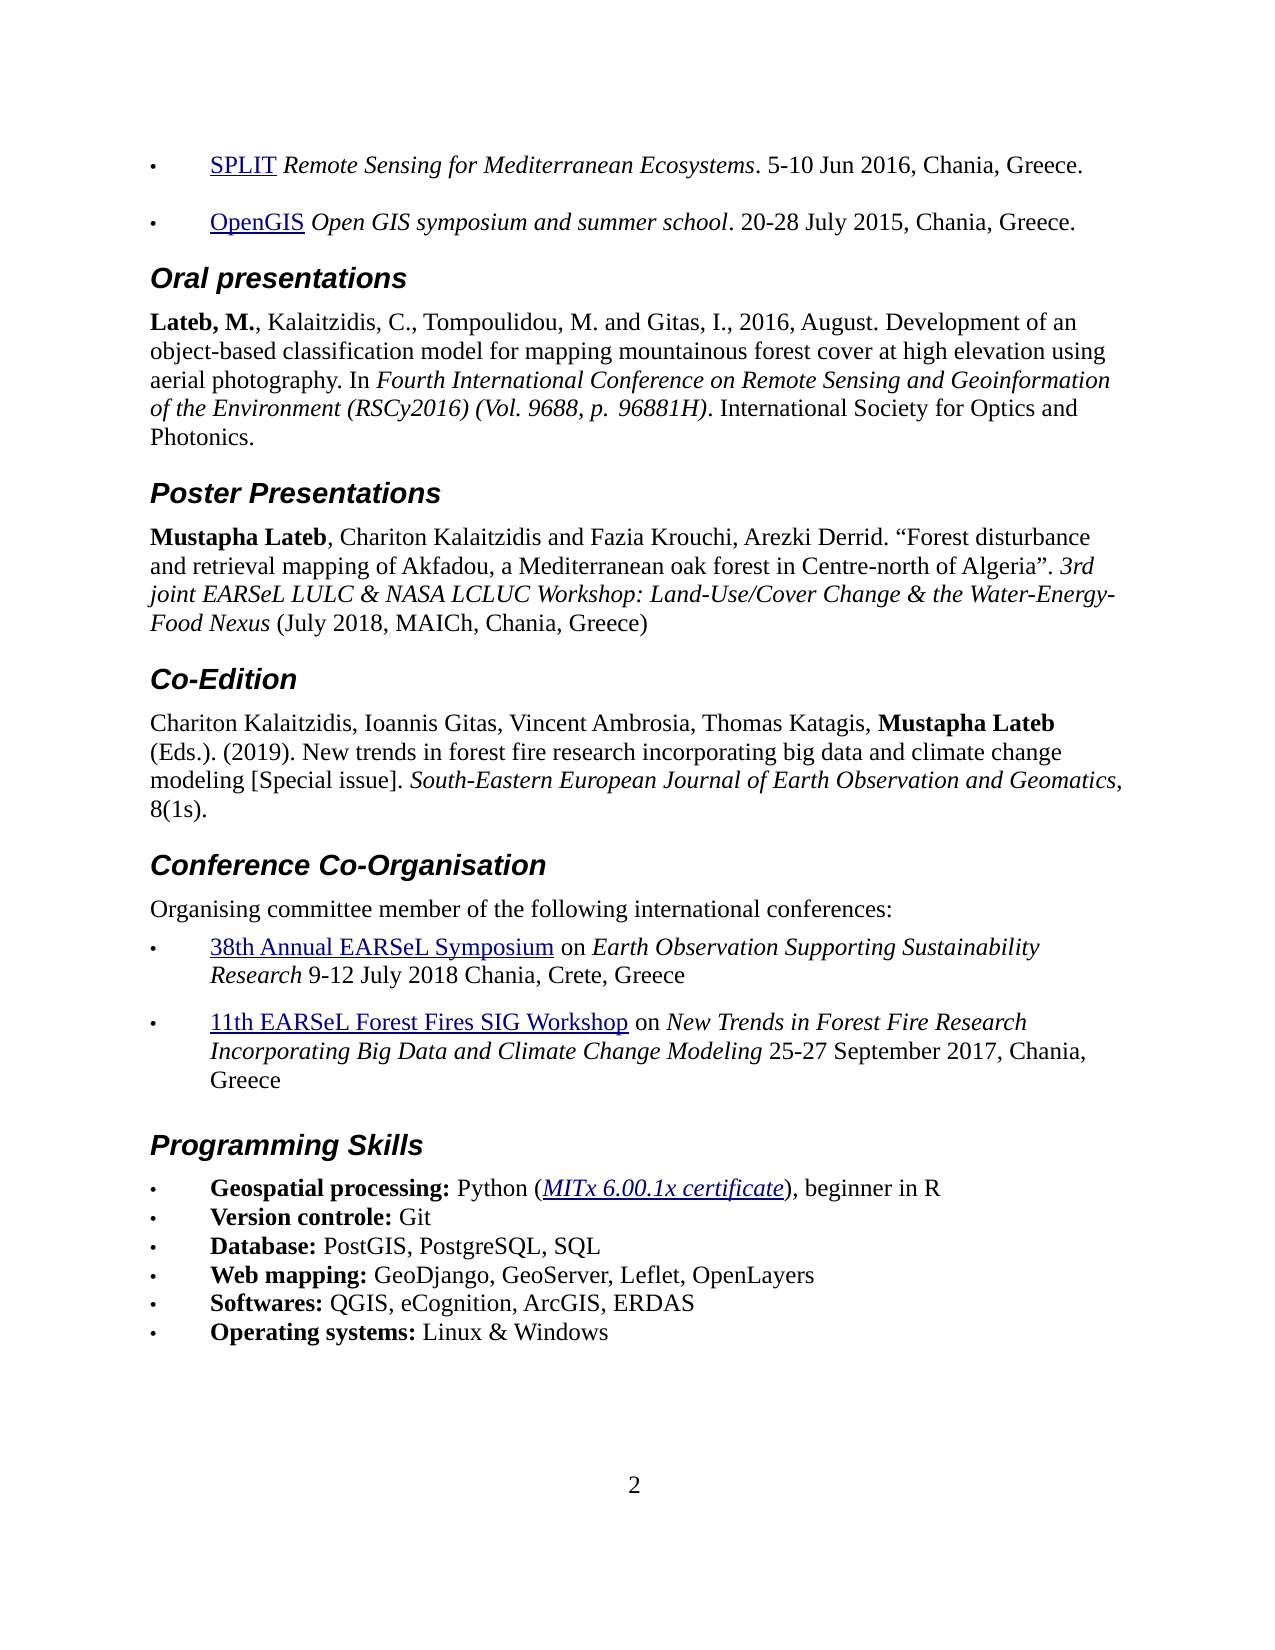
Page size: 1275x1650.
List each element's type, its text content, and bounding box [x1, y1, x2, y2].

subtitle Programming Skills [150, 1127, 1125, 1161]
text Mustapha Lateb, Chariton Kalaitzidis and Fazia Krouchi, Arezki Derrid. “Forest disturbance and retrieval mapping of Akfadou, a Mediterranean oak forest in Centre-north of Algeria”. 3rd joint EARSeL LULC & NASA LCLUC Workshop: Land-Use/Cover Change & the Water-Energy-Food Nexus (July 2018, MAICh, Chania, Greece) [150, 522, 1125, 637]
subtitle Co-Edition [150, 662, 1125, 696]
list Version controle: Git [150, 1202, 1125, 1231]
subtitle Conference Co-Organisation [150, 848, 1125, 882]
list Geospatial processing: Python (MITx 6.00.1x certificate), beginner in R [150, 1173, 1125, 1202]
list 38th Annual EARSeL Symposium on Earth Observation Supporting Sustainability Research 9-12 July 2018 Chania, Crete, Greece [150, 932, 1125, 989]
list OpenGIS Open GIS symposium and summer school. 20-28 July 2015, Chania, Greece. [150, 207, 1125, 236]
list Database: PostGIS, PostgreSQL, SQL [150, 1231, 1125, 1260]
list Operating systems: Linux & Windows [150, 1317, 1125, 1346]
text Organising committee member of the following international conferences: [150, 894, 1125, 923]
list Softwares: QGIS, eCognition, ArcGIS, ERDAS [150, 1288, 1125, 1317]
subtitle Poster Presentations [150, 476, 1125, 509]
list 11th EARSeL Forest Fires SIG Workshop on New Trends in Forest Fire Research Incorporating Big Data and Climate Change Modeling 25-27 September 2017, Chania, Greece [150, 1007, 1125, 1093]
subtitle Oral presentations [150, 261, 1125, 295]
list SPLIT Remote Sensing for Mediterranean Ecosystems. 5-10 Jun 2016, Chania, Greece. [150, 150, 1125, 207]
list Web mapping: GeoDjango, GeoServer, Leflet, OpenLayers [150, 1260, 1125, 1288]
text Chariton Kalaitzidis, Ioannis Gitas, Vincent Ambrosia, Thomas Katagis, Mustapha Lateb (Eds.). (2019). New trends in forest fire research incorporating big data and climate change modeling [Special issue]. South-Eastern European Journal of Earth Observation and Geomatics, 8(1s). [150, 708, 1125, 823]
text Lateb, M., Kalaitzidis, C., Tompoulidou, M. and Gitas, I., 2016, August. Development of an object-based classification model for mapping mountainous forest cover at high elevation using aerial photography. In Fourth International Conference on Remote Sensing and Geoinformation of the Environment (RSCy2016) (Vol. 9688, p. 96881H). International Society for Optics and Photonics. [150, 307, 1125, 451]
